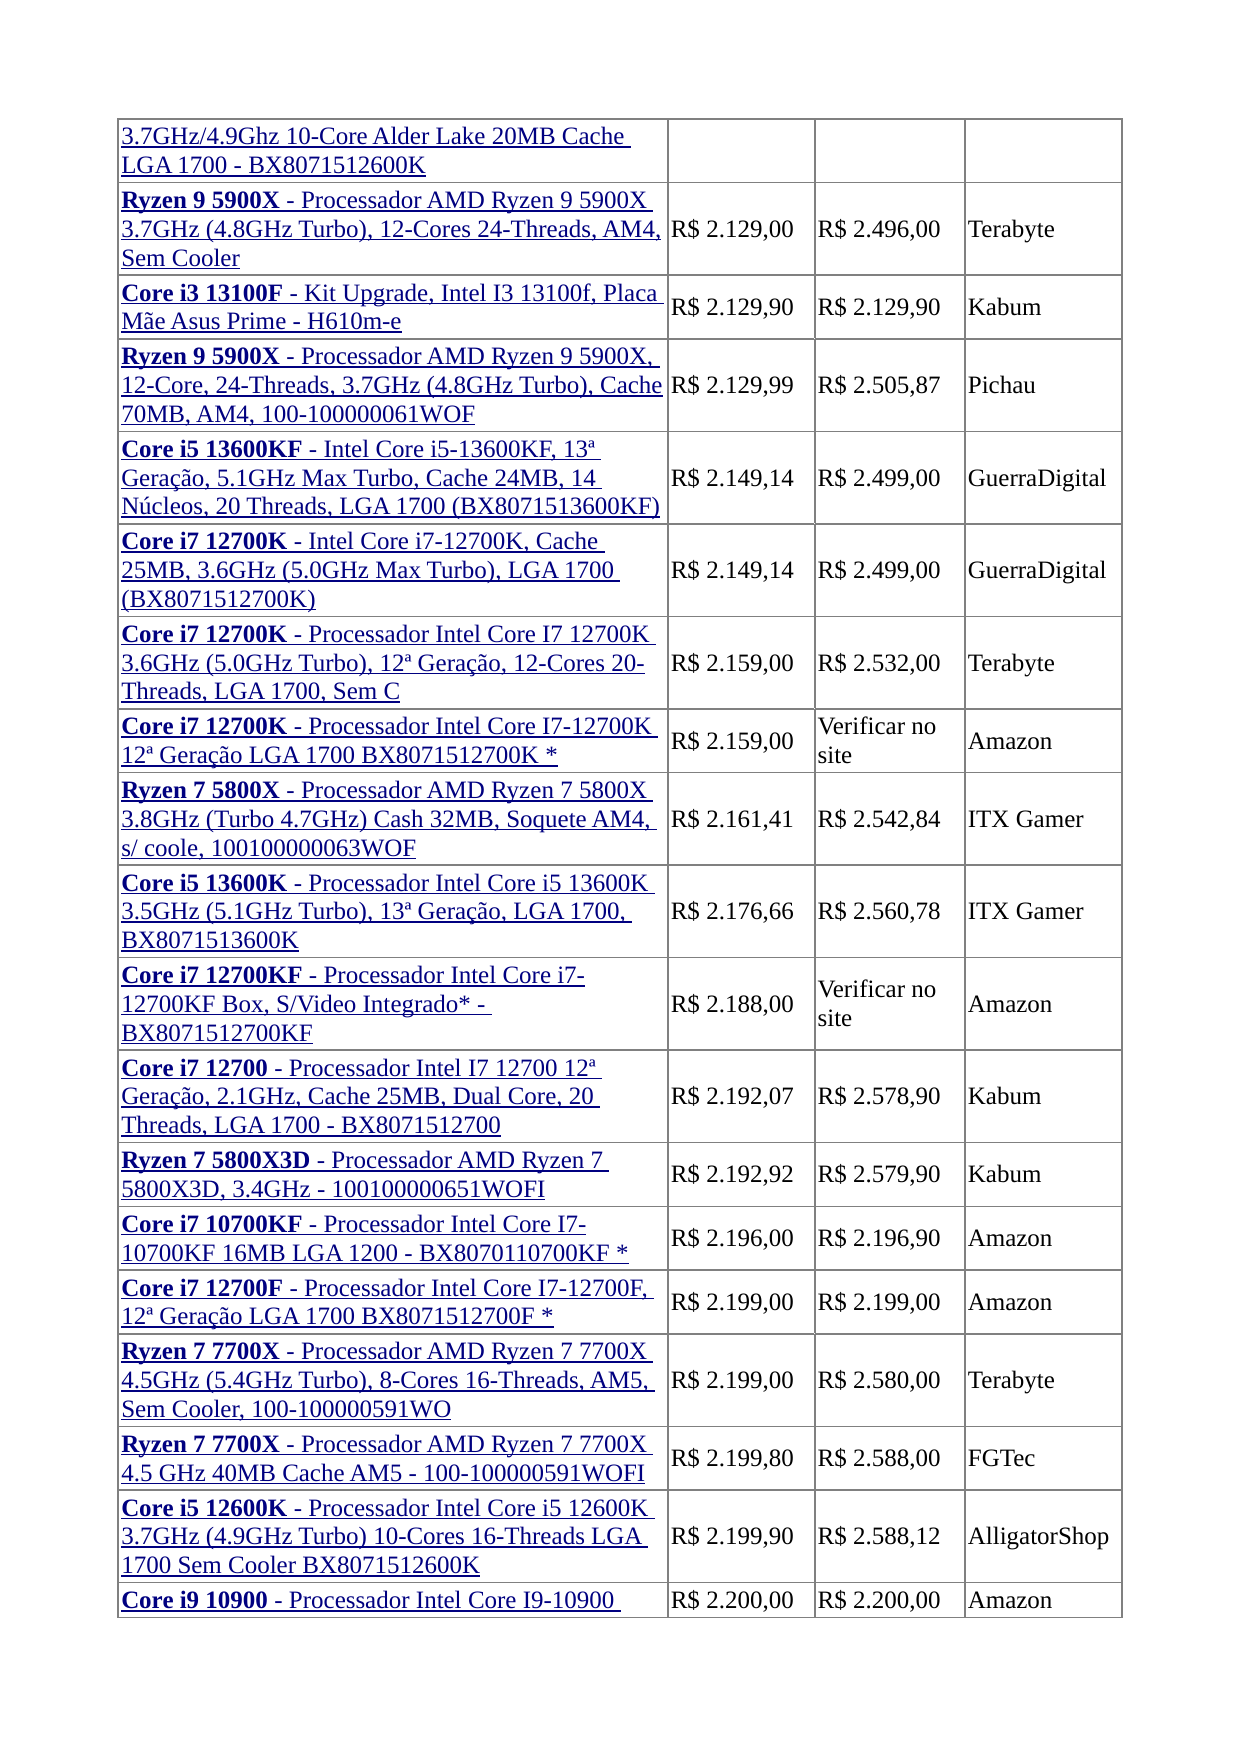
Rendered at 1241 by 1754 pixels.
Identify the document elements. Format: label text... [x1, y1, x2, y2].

table_cell R$ 2.199,00 [669, 1335, 814, 1426]
table_cell R$ 2.149,14 [669, 432, 814, 523]
table_cell Kabum [966, 1051, 1121, 1142]
table_cell FGTec [966, 1427, 1121, 1489]
table_cell [966, 120, 1121, 182]
table_cell [669, 120, 814, 182]
table_cell Terabyte [966, 1335, 1121, 1426]
table_cell Ryzen 7 5800X - Processador AMD Ryzen 7 5800X 3.8GHz (Turbo 4.7GHz) Cash 32MB, Soquete AM4, s/ coole, 100100000063WOF [119, 773, 667, 864]
table_cell R$ 2.161,41 [669, 773, 814, 864]
table_cell Kabum [966, 276, 1121, 338]
table_cell R$ 2.588,12 [816, 1491, 964, 1582]
table_cell R$ 2.176,66 [669, 866, 814, 957]
table_cell Pichau [966, 340, 1121, 431]
table_cell Core i7 12700K - Processador Intel Core I7-12700K 12ª Geração LGA 1700 BX8071512700K * [119, 710, 667, 772]
table_cell R$ 2.199,00 [816, 1271, 964, 1333]
table_cell Core i5 13600KF - Intel Core i5-13600KF, 13ª Geração, 5.1GHz Max Turbo, Cache 24MB, 14 Núcleos, 20 Threads, LGA 1700 (BX8071513600KF) [119, 432, 667, 523]
table_cell R$ 2.129,90 [816, 276, 964, 338]
table_cell R$ 2.532,00 [816, 617, 964, 708]
table_cell Terabyte [966, 183, 1121, 274]
table_cell R$ 2.199,90 [669, 1491, 814, 1582]
table_cell Kabum [966, 1143, 1121, 1206]
table_cell R$ 2.188,00 [669, 958, 814, 1049]
table_cell Amazon [966, 1271, 1121, 1333]
table_cell Ryzen 7 5800X3D - Processador AMD Ryzen 7 5800X3D, 3.4GHz - 100100000651WOFI [119, 1143, 667, 1206]
table_cell Amazon [966, 1583, 1121, 1617]
table_cell Core i7 12700K - Processador Intel Core I7 12700K 3.6GHz (5.0GHz Turbo), 12ª Geração, 12-Cores 20-Threads, LGA 1700, Sem C [119, 617, 667, 708]
table_cell Ryzen 9 5900X - Processador AMD Ryzen 9 5900X, 12-Core, 24-Threads, 3.7GHz (4.8GHz Turbo), Cache 70MB, AM4, 100-100000061WOF [119, 340, 667, 431]
table_cell R$ 2.129,90 [669, 276, 814, 338]
table_cell Amazon [966, 958, 1121, 1049]
table_cell R$ 2.499,00 [816, 432, 964, 523]
table_cell Core i9 10900 - Processador Intel Core I9-10900 [119, 1583, 667, 1617]
table_cell R$ 2.199,00 [669, 1271, 814, 1333]
table_cell ITX Gamer [966, 866, 1121, 957]
table_cell AlligatorShop [966, 1491, 1121, 1582]
table_cell R$ 2.579,90 [816, 1143, 964, 1206]
table_cell Core i7 12700KF - Processador Intel Core i7-12700KF Box, S/Video Integrado* - BX8071512700KF [119, 958, 667, 1049]
table_cell R$ 2.149,14 [669, 525, 814, 616]
table_cell [816, 120, 964, 182]
table_cell R$ 2.588,00 [816, 1427, 964, 1489]
table_cell Core i7 12700F - Processador Intel Core I7-12700F, 12ª Geração LGA 1700 BX8071512700F * [119, 1271, 667, 1333]
table_cell R$ 2.542,84 [816, 773, 964, 864]
table_cell ITX Gamer [966, 773, 1121, 864]
table_cell Ryzen 7 7700X - Processador AMD Ryzen 7 7700X 4.5 GHz 40MB Cache AM5 - 100-100000591WOFI [119, 1427, 667, 1489]
table_cell Ryzen 7 7700X - Processador AMD Ryzen 7 7700X 4.5GHz (5.4GHz Turbo), 8-Cores 16-Threads, AM5, Sem Cooler, 100-100000591WO [119, 1335, 667, 1426]
table_cell R$ 2.505,87 [816, 340, 964, 431]
table_cell R$ 2.129,99 [669, 340, 814, 431]
table_cell R$ 2.196,00 [669, 1207, 814, 1269]
table_cell Core i5 13600K - Processador Intel Core i5 13600K 3.5GHz (5.1GHz Turbo), 13ª Geração, LGA 1700, BX8071513600K [119, 866, 667, 957]
table_cell R$ 2.200,00 [816, 1583, 964, 1617]
table_cell R$ 2.580,00 [816, 1335, 964, 1426]
table_cell Core i7 12700 - Processador Intel I7 12700 12ª Geração, 2.1GHz, Cache 25MB, Dual Core, 20 Threads, LGA 1700 - BX8071512700 [119, 1051, 667, 1142]
table_cell R$ 2.496,00 [816, 183, 964, 274]
table_cell Verificar no site [816, 958, 964, 1049]
table_cell R$ 2.159,00 [669, 710, 814, 772]
table_cell Core i7 12700K - Intel Core i7-12700K, Cache 25MB, 3.6GHz (5.0GHz Max Turbo), LGA 1700 (BX8071512700K) [119, 525, 667, 616]
table_cell GuerraDigital [966, 432, 1121, 523]
table_cell 3.7GHz/4.9Ghz 10-Core Alder Lake 20MB Cache LGA 1700 - BX8071512600K [119, 120, 667, 182]
table_cell Terabyte [966, 617, 1121, 708]
table_cell R$ 2.578,90 [816, 1051, 964, 1142]
table_cell R$ 2.129,00 [669, 183, 814, 274]
table_cell Amazon [966, 710, 1121, 772]
table_cell R$ 2.159,00 [669, 617, 814, 708]
table_cell Ryzen 9 5900X - Processador AMD Ryzen 9 5900X 3.7GHz (4.8GHz Turbo), 12-Cores 24-Threads, AM4, Sem Cooler [119, 183, 667, 274]
table_cell Core i7 10700KF - Processador Intel Core I7-10700KF 16MB LGA 1200 - BX8070110700KF * [119, 1207, 667, 1269]
table_cell R$ 2.199,80 [669, 1427, 814, 1489]
table_cell Core i3 13100F - Kit Upgrade, Intel I3 13100f, Placa Mãe Asus Prime - H610m-e [119, 276, 667, 338]
table_cell R$ 2.200,00 [669, 1583, 814, 1617]
table_cell Core i5 12600K - Processador Intel Core i5 12600K 3.7GHz (4.9GHz Turbo) 10-Cores 16-Threads LGA 1700 Sem Cooler BX8071512600K [119, 1491, 667, 1582]
table_cell R$ 2.499,00 [816, 525, 964, 616]
table_cell R$ 2.192,92 [669, 1143, 814, 1206]
table_cell R$ 2.196,90 [816, 1207, 964, 1269]
table_cell Amazon [966, 1207, 1121, 1269]
table_cell R$ 2.192,07 [669, 1051, 814, 1142]
table_cell GuerraDigital [966, 525, 1121, 616]
table_cell R$ 2.560,78 [816, 866, 964, 957]
table_cell Verificar no site [816, 710, 964, 772]
